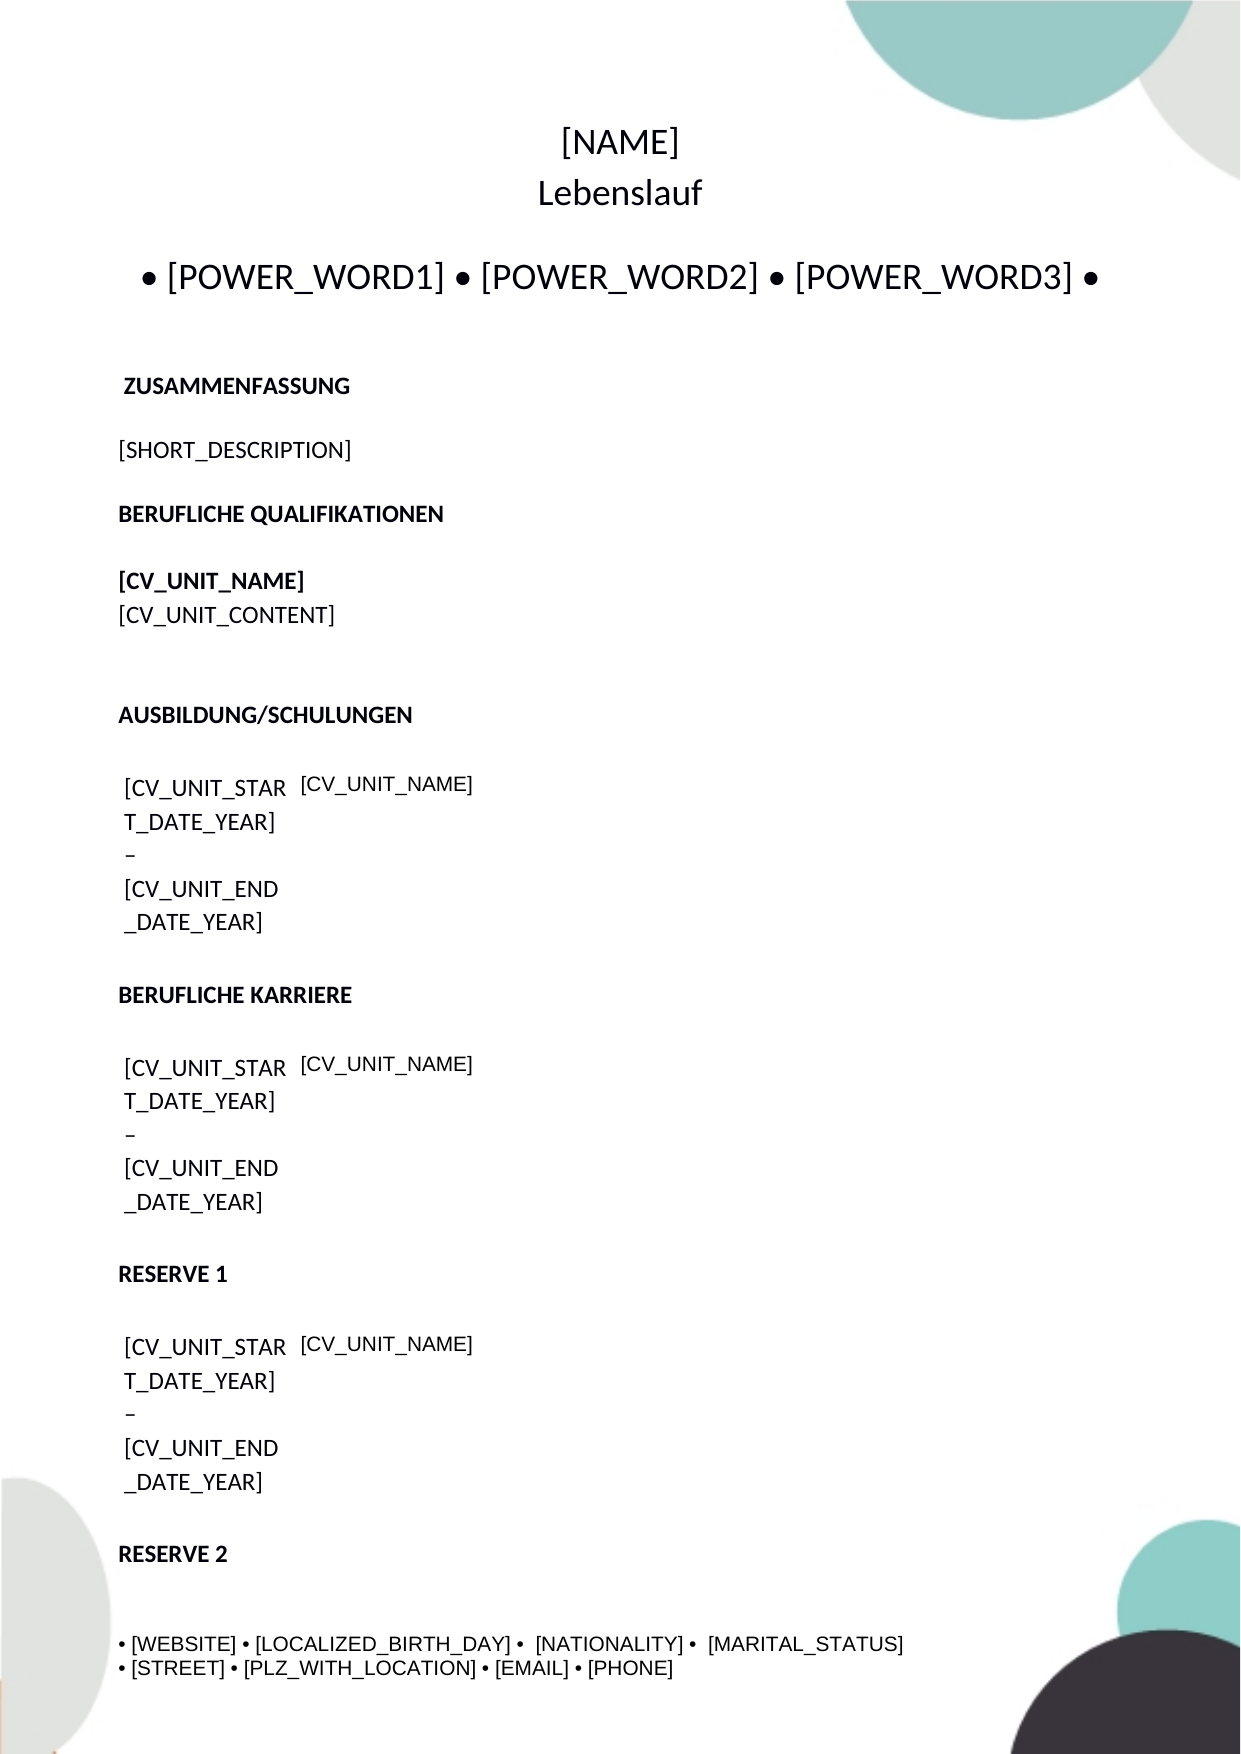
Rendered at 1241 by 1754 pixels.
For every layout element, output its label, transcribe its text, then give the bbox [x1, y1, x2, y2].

text RESERVE 2 [118, 1538, 1122, 1569]
table_header [CV_UNIT_START_DATE_YEAR] – [CV_UNIT_END_DATE_YEAR] [118, 1046, 295, 1225]
table_header [CV_UNIT_NAME] [295, 1326, 1123, 1505]
text • [POWER_WORD1] • [POWER_WORD2] • [POWER_WORD3] • [118, 253, 1122, 298]
text ZUSAMMENFASSUNG [118, 370, 1122, 401]
table_header [CV_UNIT_START_DATE_YEAR] – [CV_UNIT_END_DATE_YEAR] [118, 1326, 295, 1505]
text AUSBILDUNG/SCHULUNGEN [118, 699, 1122, 730]
text BERUFLICHE KARRIERE [118, 979, 1122, 1009]
text RESERVE 1 [118, 1259, 1122, 1289]
text [NAME] [118, 118, 1122, 164]
picture [0, 0, 1241, 1754]
text [CV_UNIT_CONTENT] [118, 599, 1122, 629]
text [SHORT_DESCRIPTION] [118, 434, 1122, 465]
table_header [CV_UNIT_START_DATE_YEAR] – [CV_UNIT_END_DATE_YEAR] [118, 767, 295, 946]
text [CV_UNIT_NAME] [118, 565, 1122, 596]
table_header [CV_UNIT_NAME] [295, 767, 1123, 946]
table_header [CV_UNIT_NAME] [295, 1046, 1123, 1225]
text BERUFLICHE QUALIFIKATIONEN [118, 498, 1122, 529]
text Lebenslauf [118, 169, 1122, 214]
